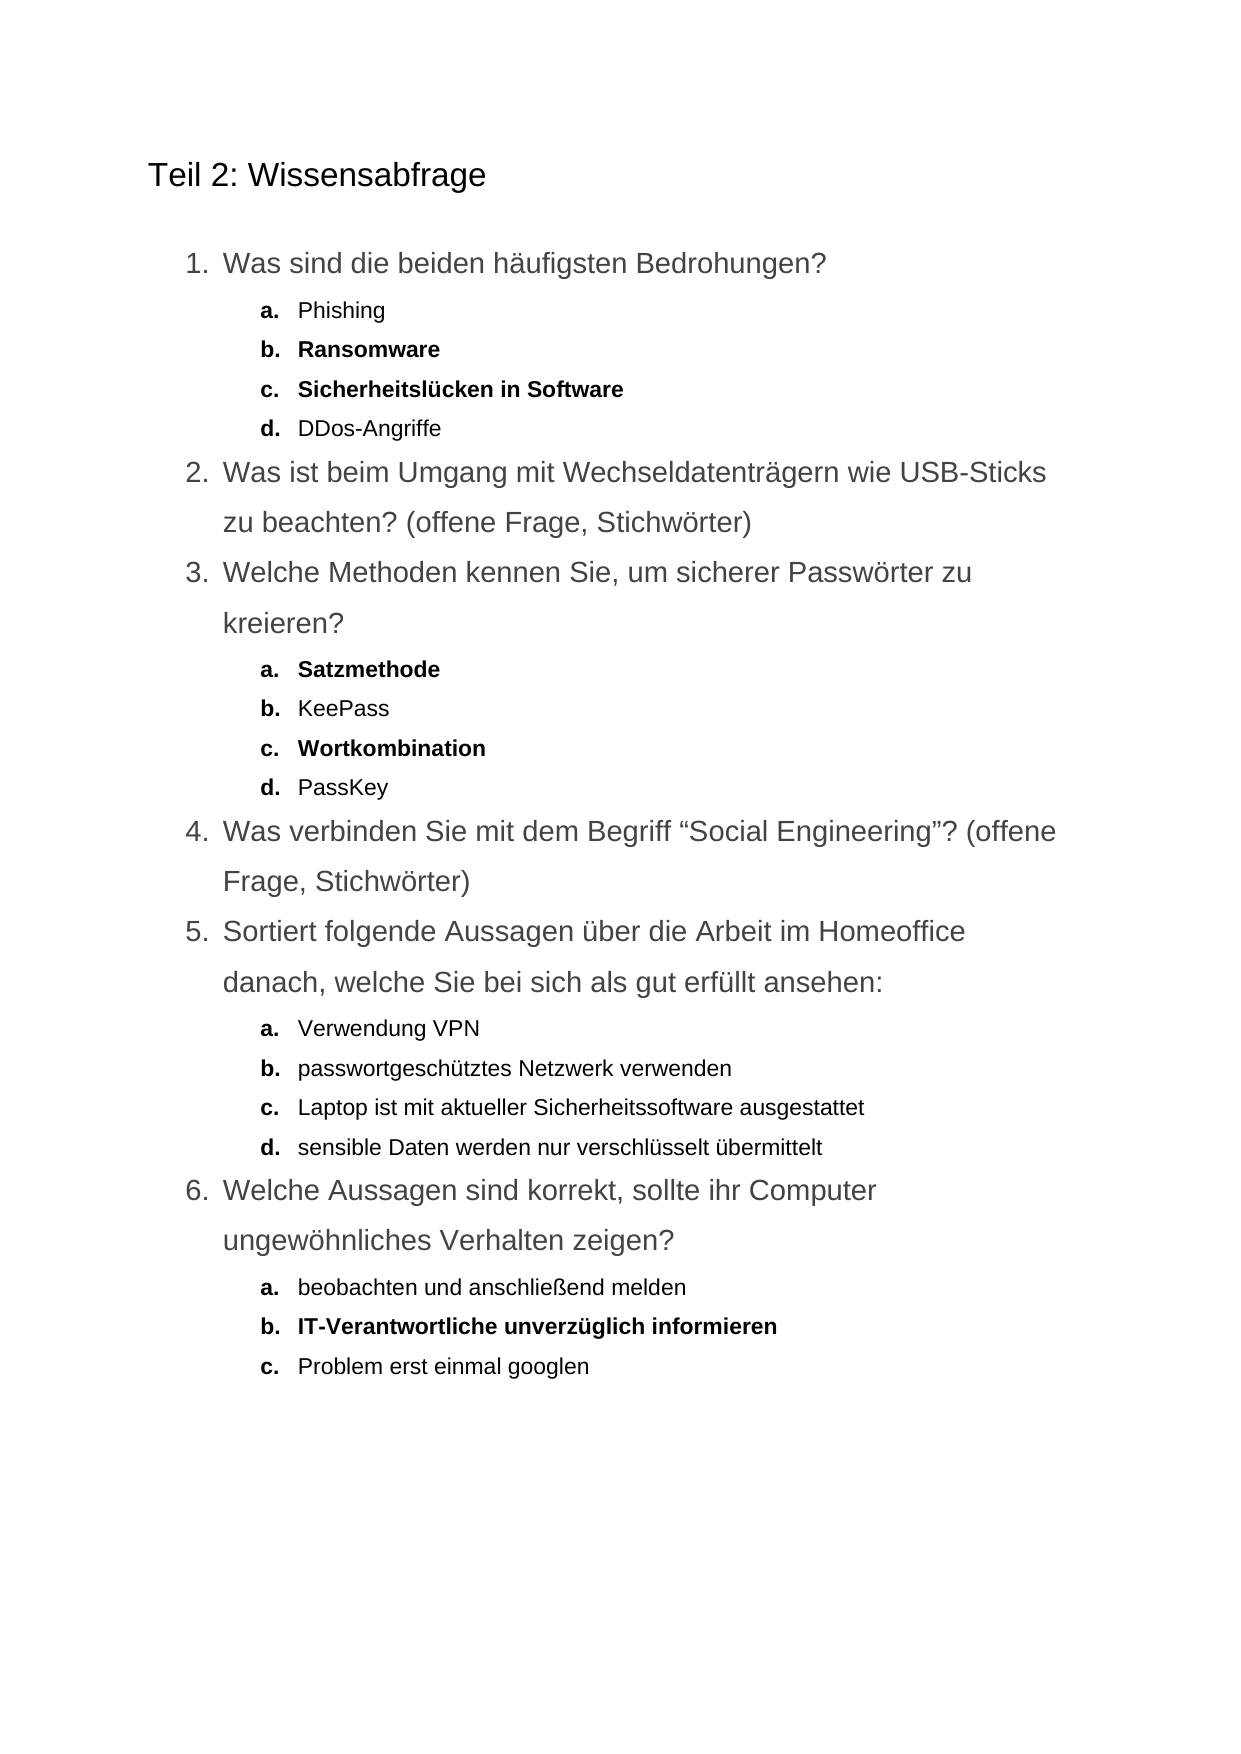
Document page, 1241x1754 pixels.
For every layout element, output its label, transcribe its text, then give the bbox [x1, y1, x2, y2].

list Wortkombination [260, 735, 1077, 761]
list Satzmethode [260, 656, 1077, 682]
list beobachten und anschließend melden [260, 1274, 1077, 1300]
list sensible Daten werden nur verschlüsselt übermittelt [260, 1133, 1077, 1160]
subtitle Welche Methoden kennen Sie, um sicherer Passwörter zu kreieren? [185, 555, 1077, 639]
list PassKey [260, 774, 1077, 801]
list passwortgeschütztes Netzwerk verwenden [260, 1054, 1077, 1081]
subtitle Teil 2: Wissensabfrage [148, 156, 1077, 194]
list Verwendung VPN [260, 1015, 1077, 1041]
list DDos-Angriffe [260, 415, 1077, 442]
subtitle Was ist beim Umgang mit Wechseldatenträgern wie USB-Sticks zu beachten? (offene Frage, Stichwörter) [185, 455, 1077, 538]
subtitle Was verbinden Sie mit dem Begriff “Social Engineering”? (offene Frage, Stichwörter) [185, 814, 1077, 898]
list Phishing [260, 297, 1077, 323]
subtitle Was sind die beiden häufigsten Bedrohungen? [185, 246, 1077, 280]
list Ransomware [260, 336, 1077, 363]
subtitle Welche Aussagen sind korrekt, sollte ihr Computer ungewöhnliches Verhalten zeigen? [185, 1173, 1077, 1257]
subtitle Sortiert folgende Aussagen über die Arbeit im Homeoffice danach, welche Sie bei sich als gut erfüllt ansehen: [185, 914, 1077, 998]
list IT-Verantwortliche unverzüglich informieren [260, 1313, 1077, 1339]
list Laptop ist mit aktueller Sicherheitssoftware ausgestattet [260, 1094, 1077, 1120]
list KeePass [260, 695, 1077, 722]
list Problem erst einmal googlen [260, 1353, 1077, 1379]
list Sicherheitslücken in Software [260, 376, 1077, 402]
